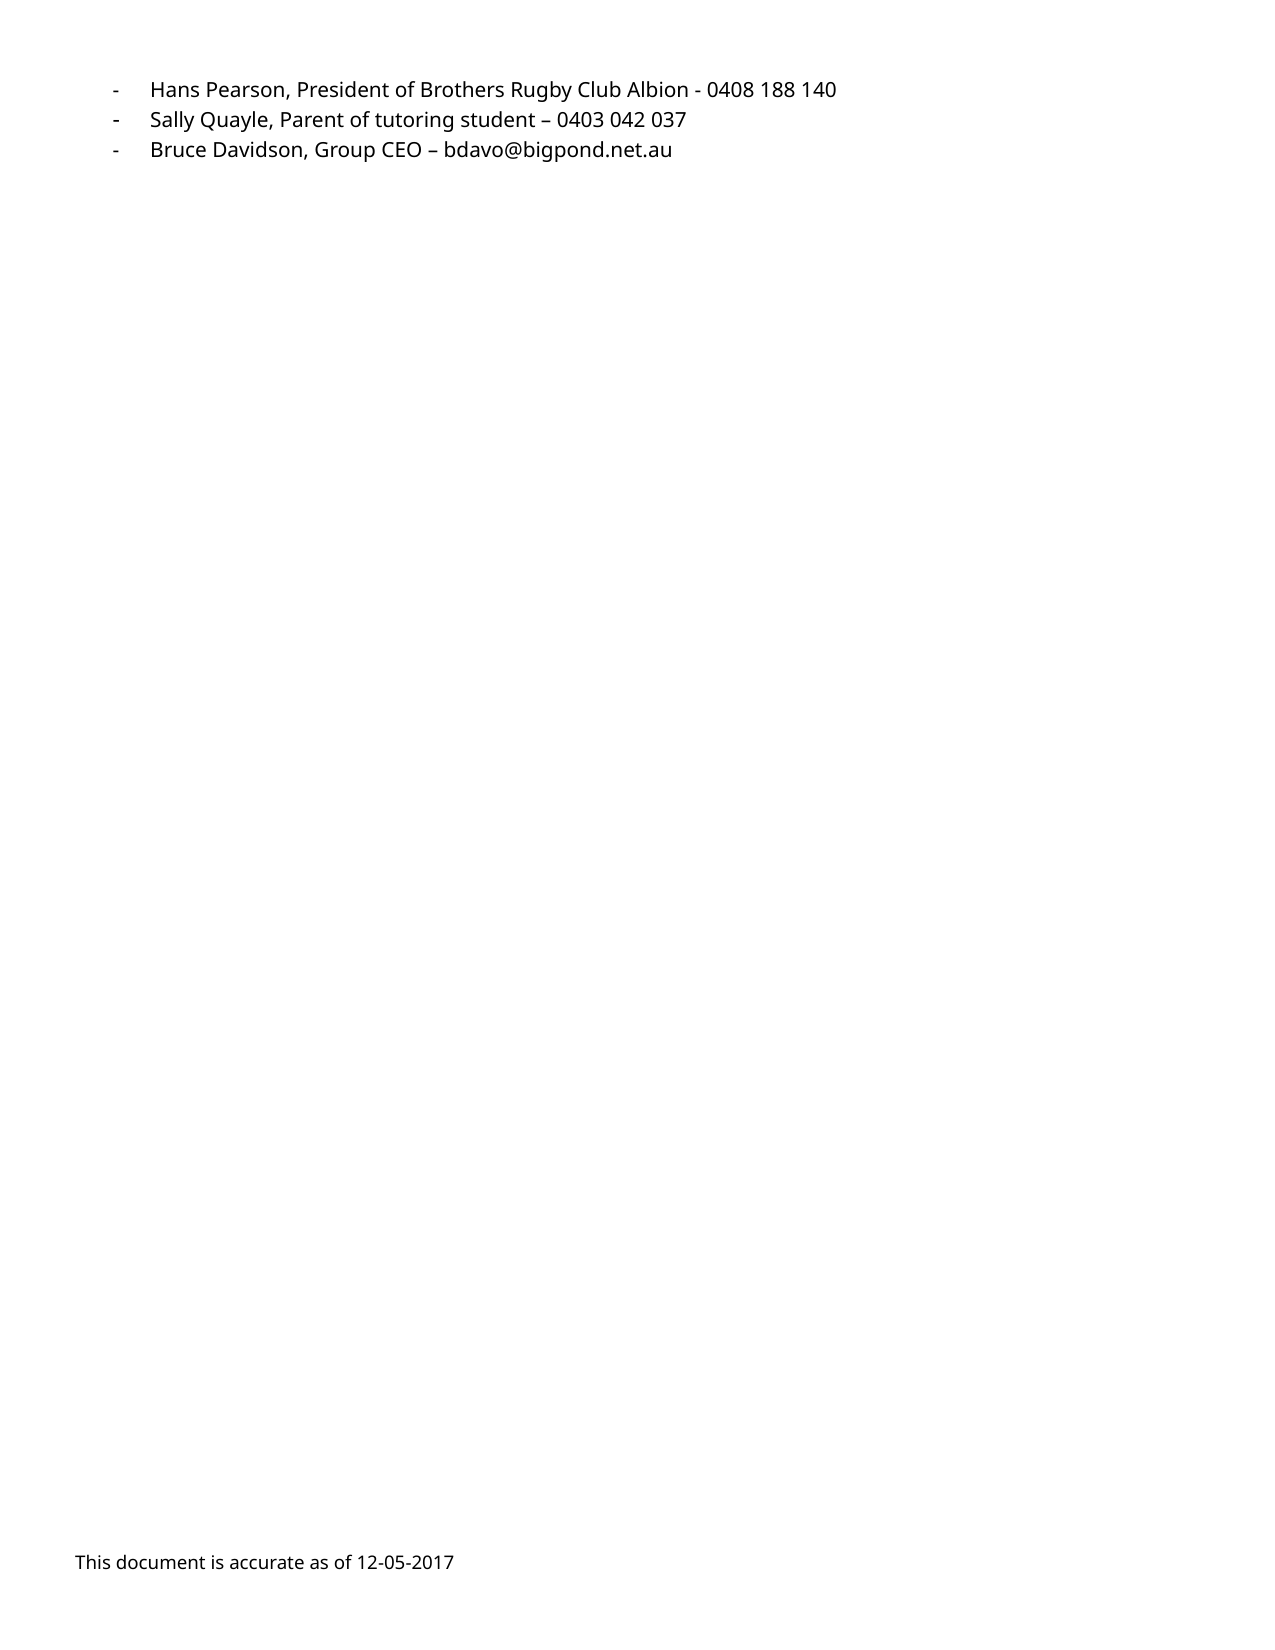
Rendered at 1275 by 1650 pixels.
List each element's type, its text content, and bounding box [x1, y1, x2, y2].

list Bruce Davidson, Group CEO – bdavo@bigpond.net.au [112, 135, 1200, 163]
list Hans Pearson, President of Brothers Rugby Club Albion - 0408 188 140 [112, 75, 1200, 103]
list Sally Quayle, Parent of tutoring student – 0403 042 037 [112, 103, 1200, 135]
